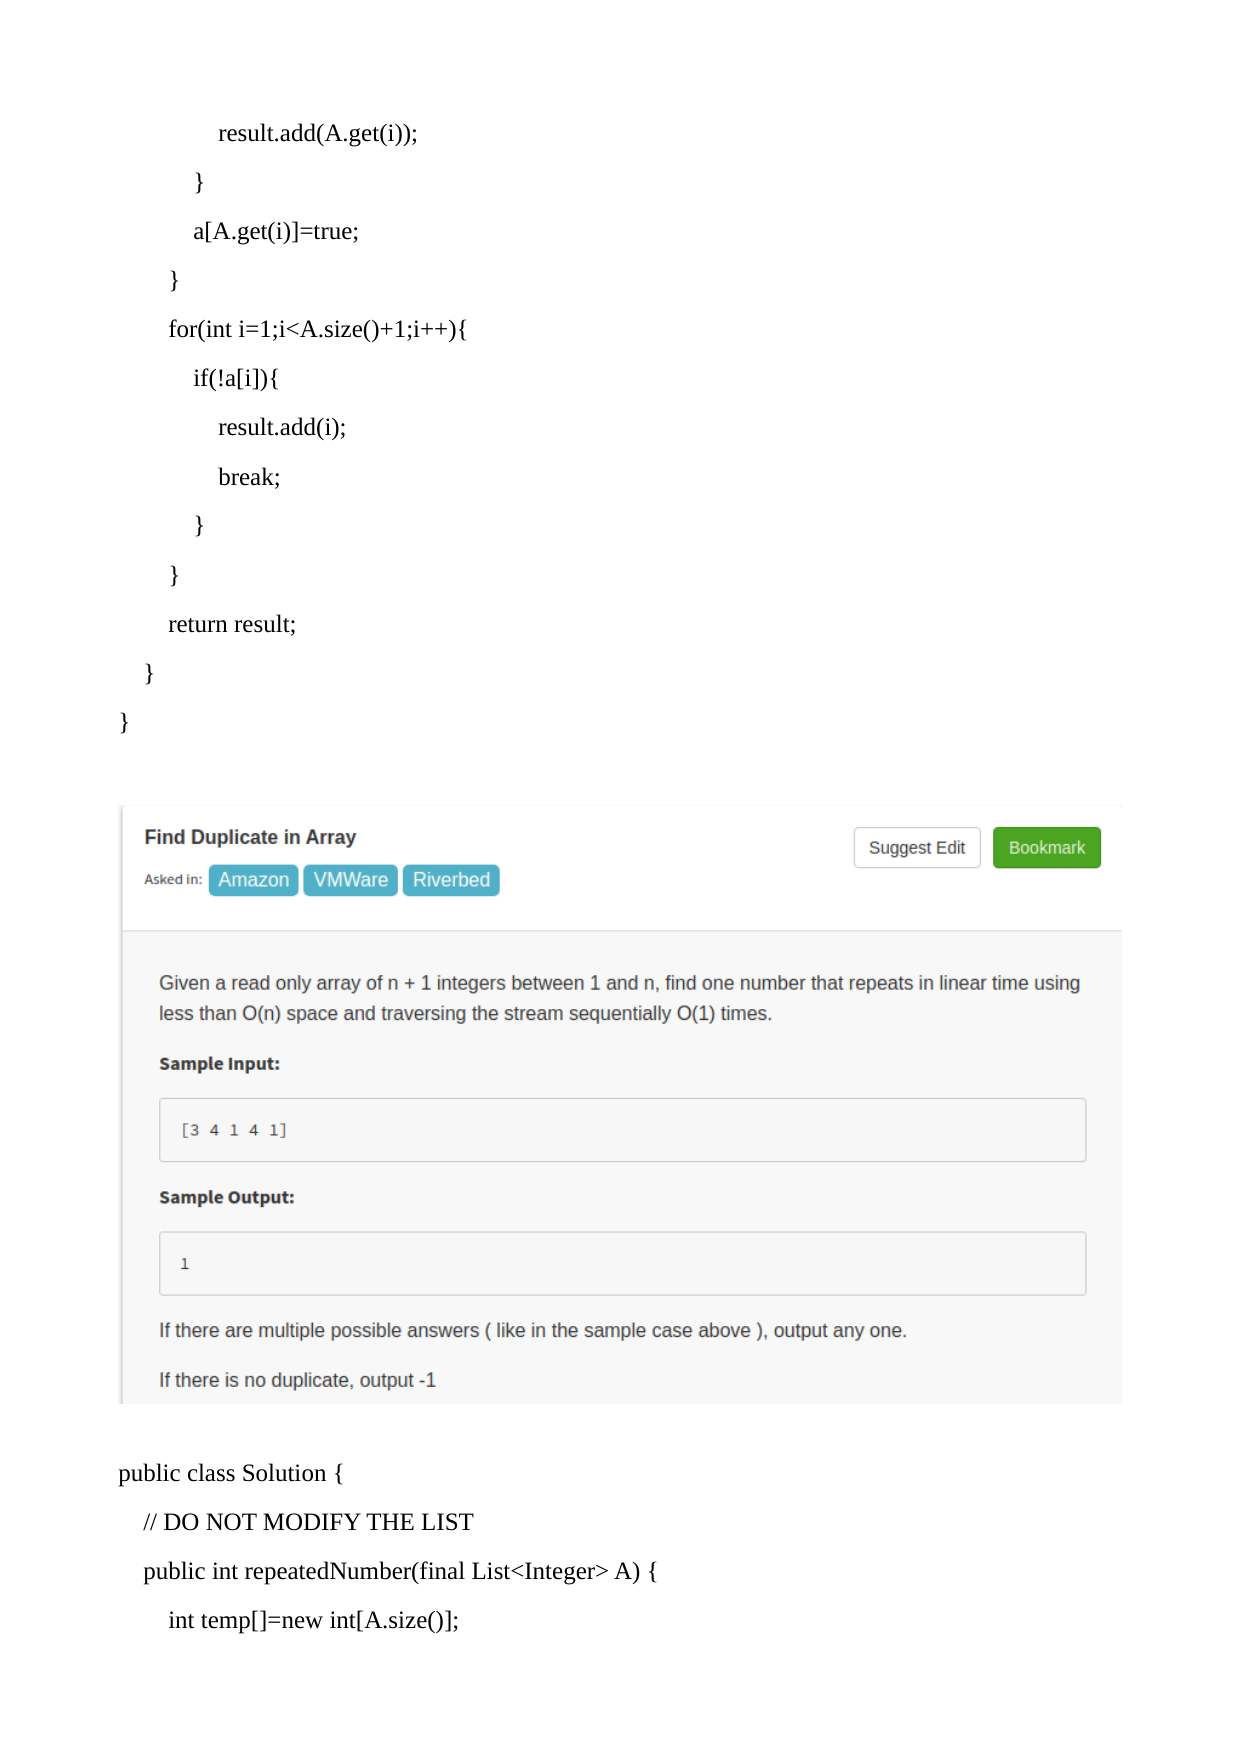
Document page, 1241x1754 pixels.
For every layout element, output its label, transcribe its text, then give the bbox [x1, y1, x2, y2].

text a[A.get(i)]=true; [118, 216, 1122, 245]
text for(int i=1;i<A.size()+1;i++){ [118, 314, 1122, 343]
text break; [118, 462, 1122, 490]
text result.add(A.get(i)); [118, 118, 1122, 147]
text } [118, 511, 1122, 539]
text result.add(i); [118, 412, 1122, 441]
text if(!a[i]){ [118, 363, 1122, 392]
text public int repeatedNumber(final List<Integer> A) { [118, 1556, 1122, 1585]
text // DO NOT MODIFY THE LIST [118, 1507, 1122, 1536]
text return result; [118, 609, 1122, 637]
text } [118, 707, 1122, 736]
text public class Solution { [118, 1458, 1122, 1487]
text } [118, 560, 1122, 588]
text int temp[]=new int[A.size()]; [118, 1605, 1122, 1634]
text } [118, 167, 1122, 196]
text } [118, 658, 1122, 687]
text } [118, 265, 1122, 294]
picture [118, 805, 1123, 1404]
